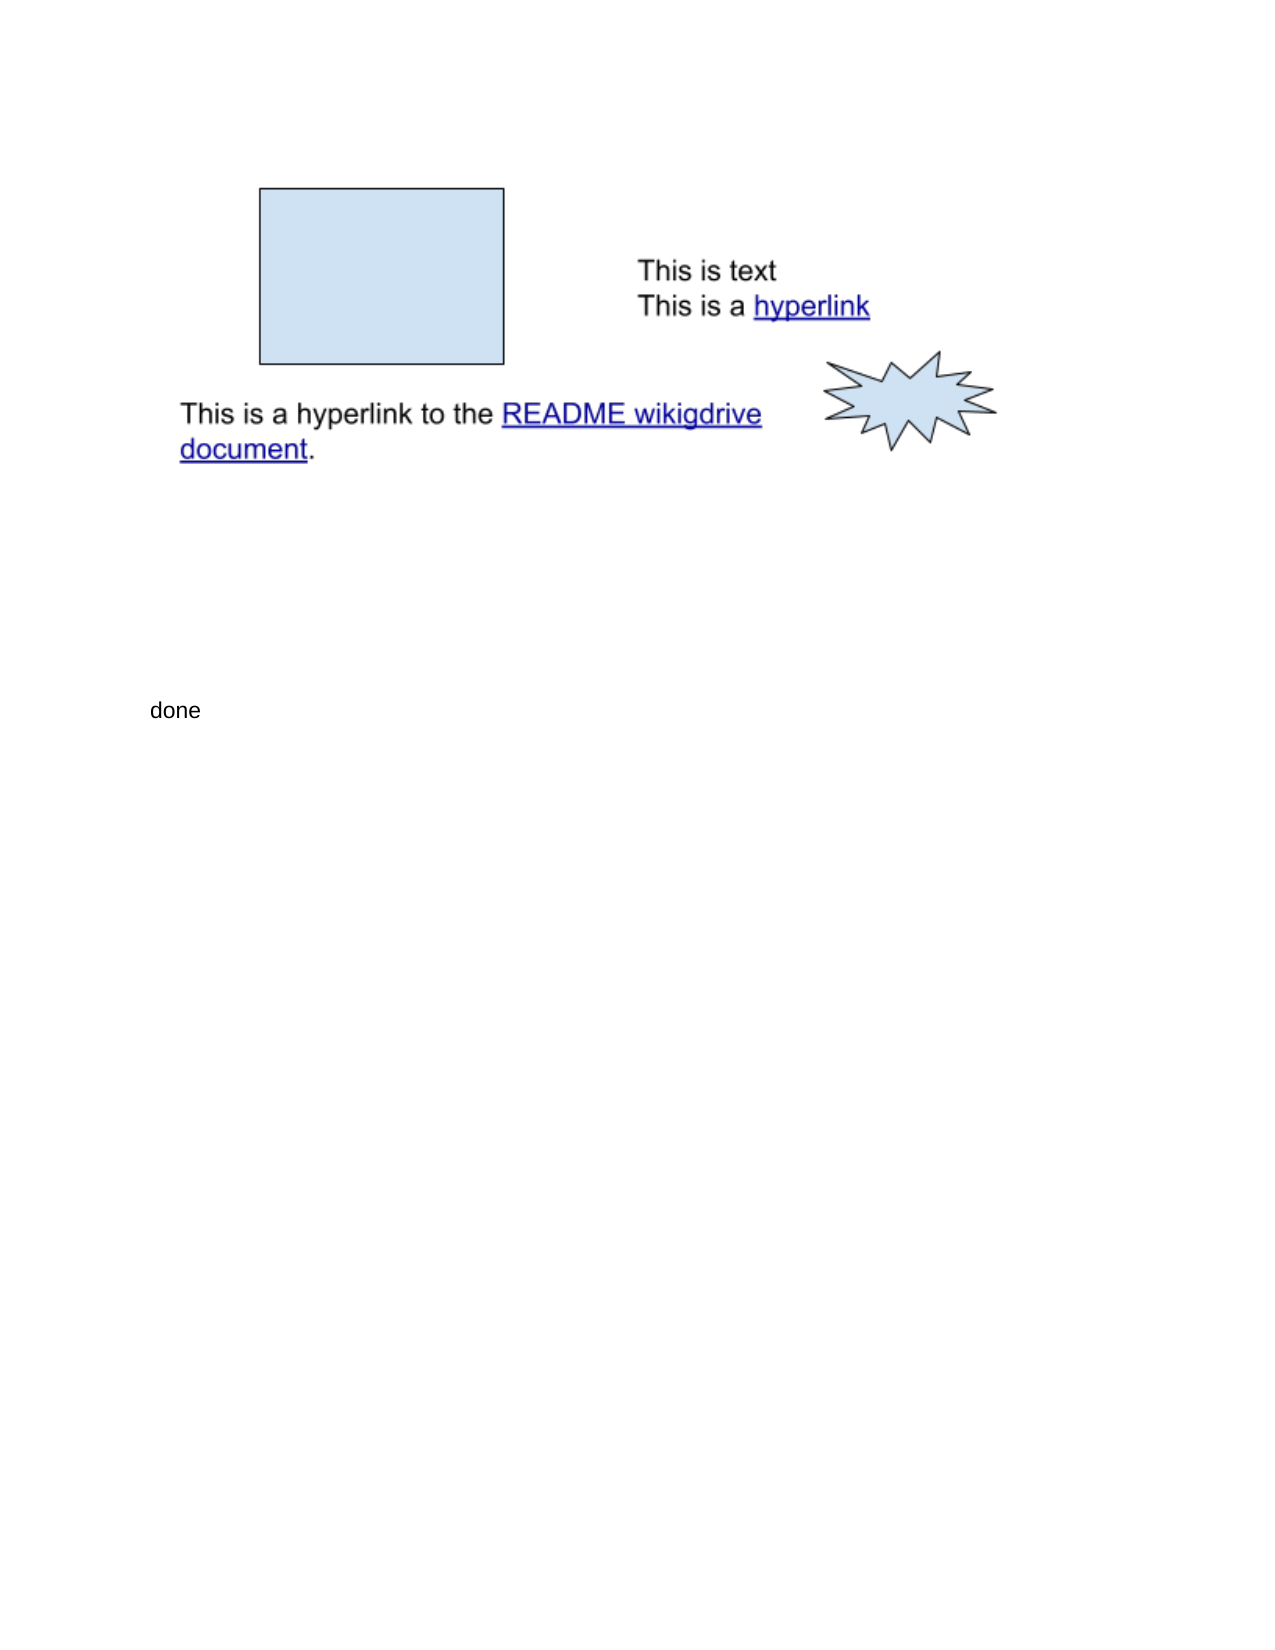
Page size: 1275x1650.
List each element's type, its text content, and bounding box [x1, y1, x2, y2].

picture [150, 150, 1094, 663]
text done [150, 697, 1125, 723]
